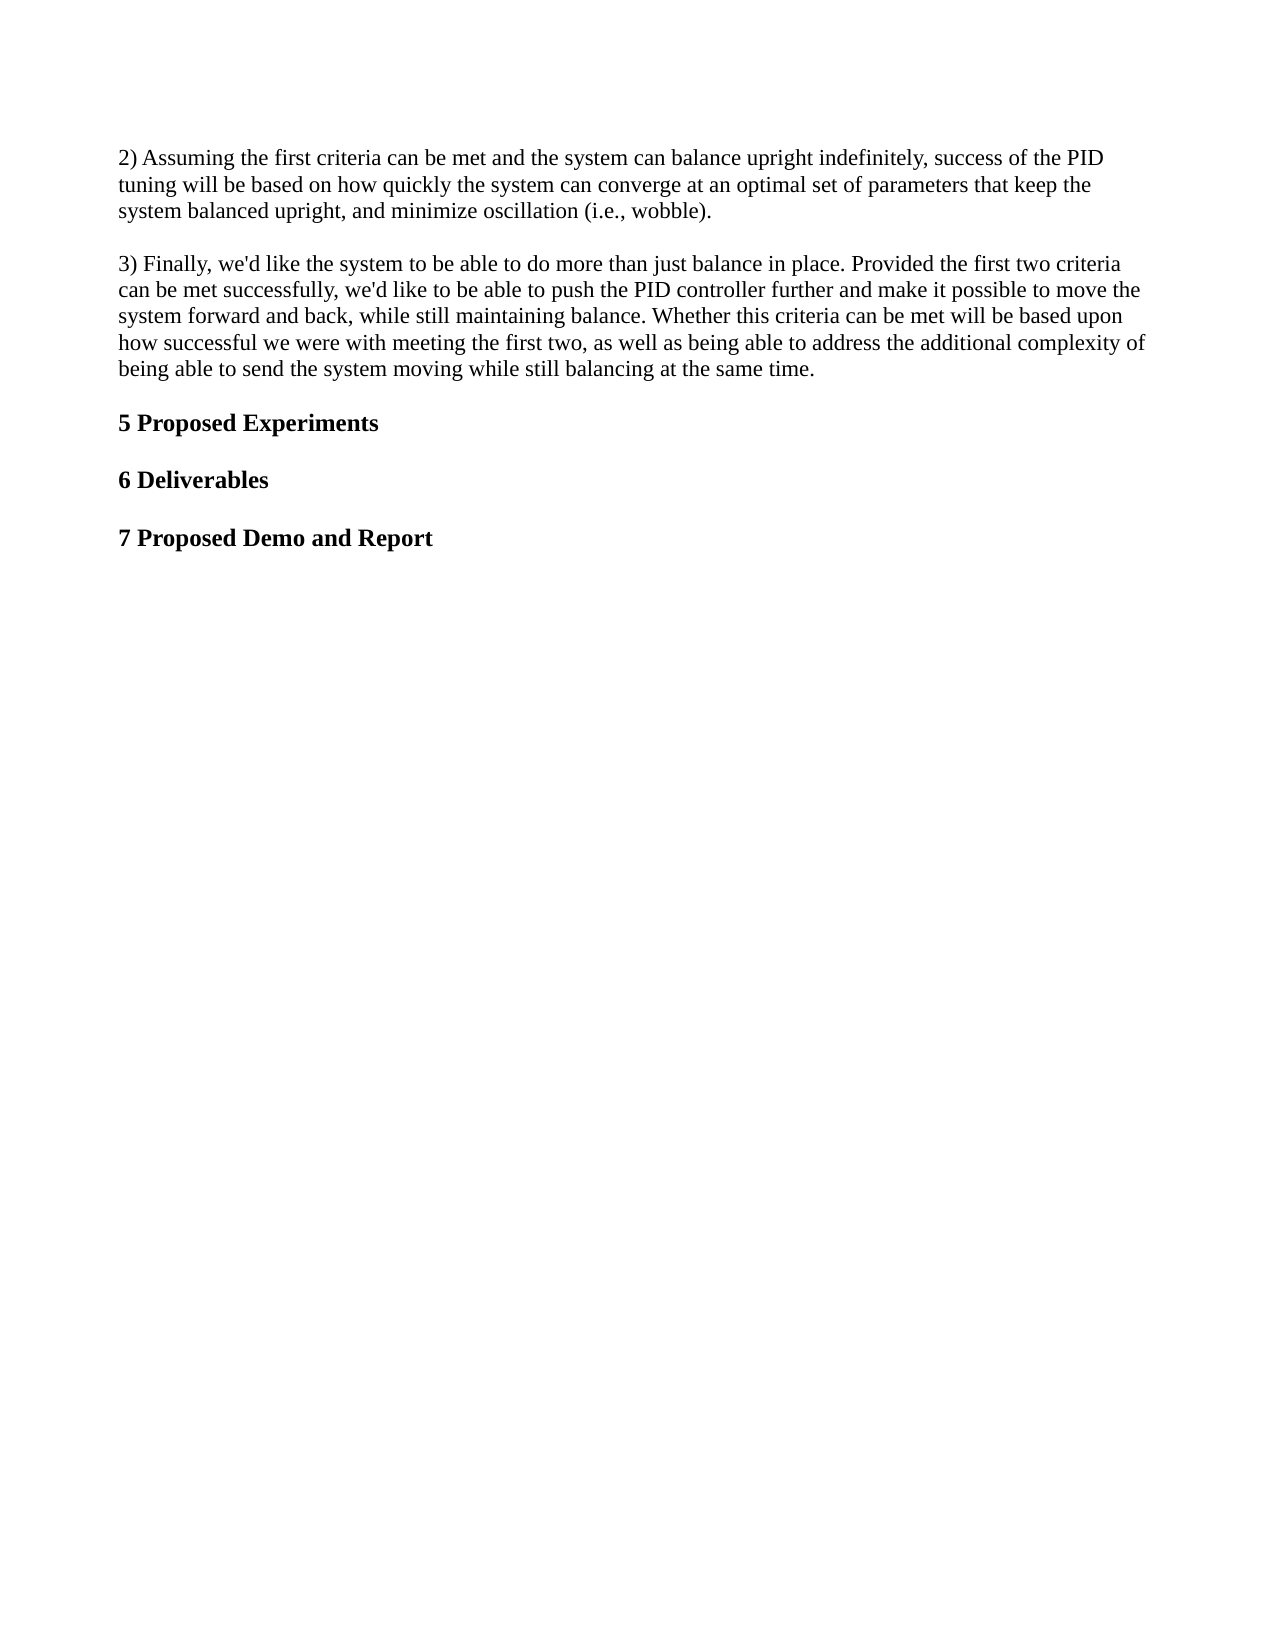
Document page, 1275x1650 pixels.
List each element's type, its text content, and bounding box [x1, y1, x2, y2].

text 3) Finally, we'd like the system to be able to do more than just balance in place. Provided the first two criteria can be met successfully, we'd like to be able to push the PID controller further and make it possible to move the system forward and back, while still maintaining balance. Whether this criteria can be met will be based upon how successful we were with meeting the first two, as well as being able to address the additional complexity of being able to send the system moving while still balancing at the same time. [118, 250, 1157, 382]
text 7 Proposed Demo and Report [118, 523, 1157, 552]
text 5 Proposed Experiments [118, 408, 1157, 437]
text 2) Assuming the first criteria can be met and the system can balance upright indefinitely, success of the PID tuning will be based on how quickly the system can converge at an optimal set of parameters that keep the system balanced upright, and minimize oscillation (i.e., wobble). [118, 144, 1157, 223]
text 6 Deliverables [118, 466, 1157, 494]
